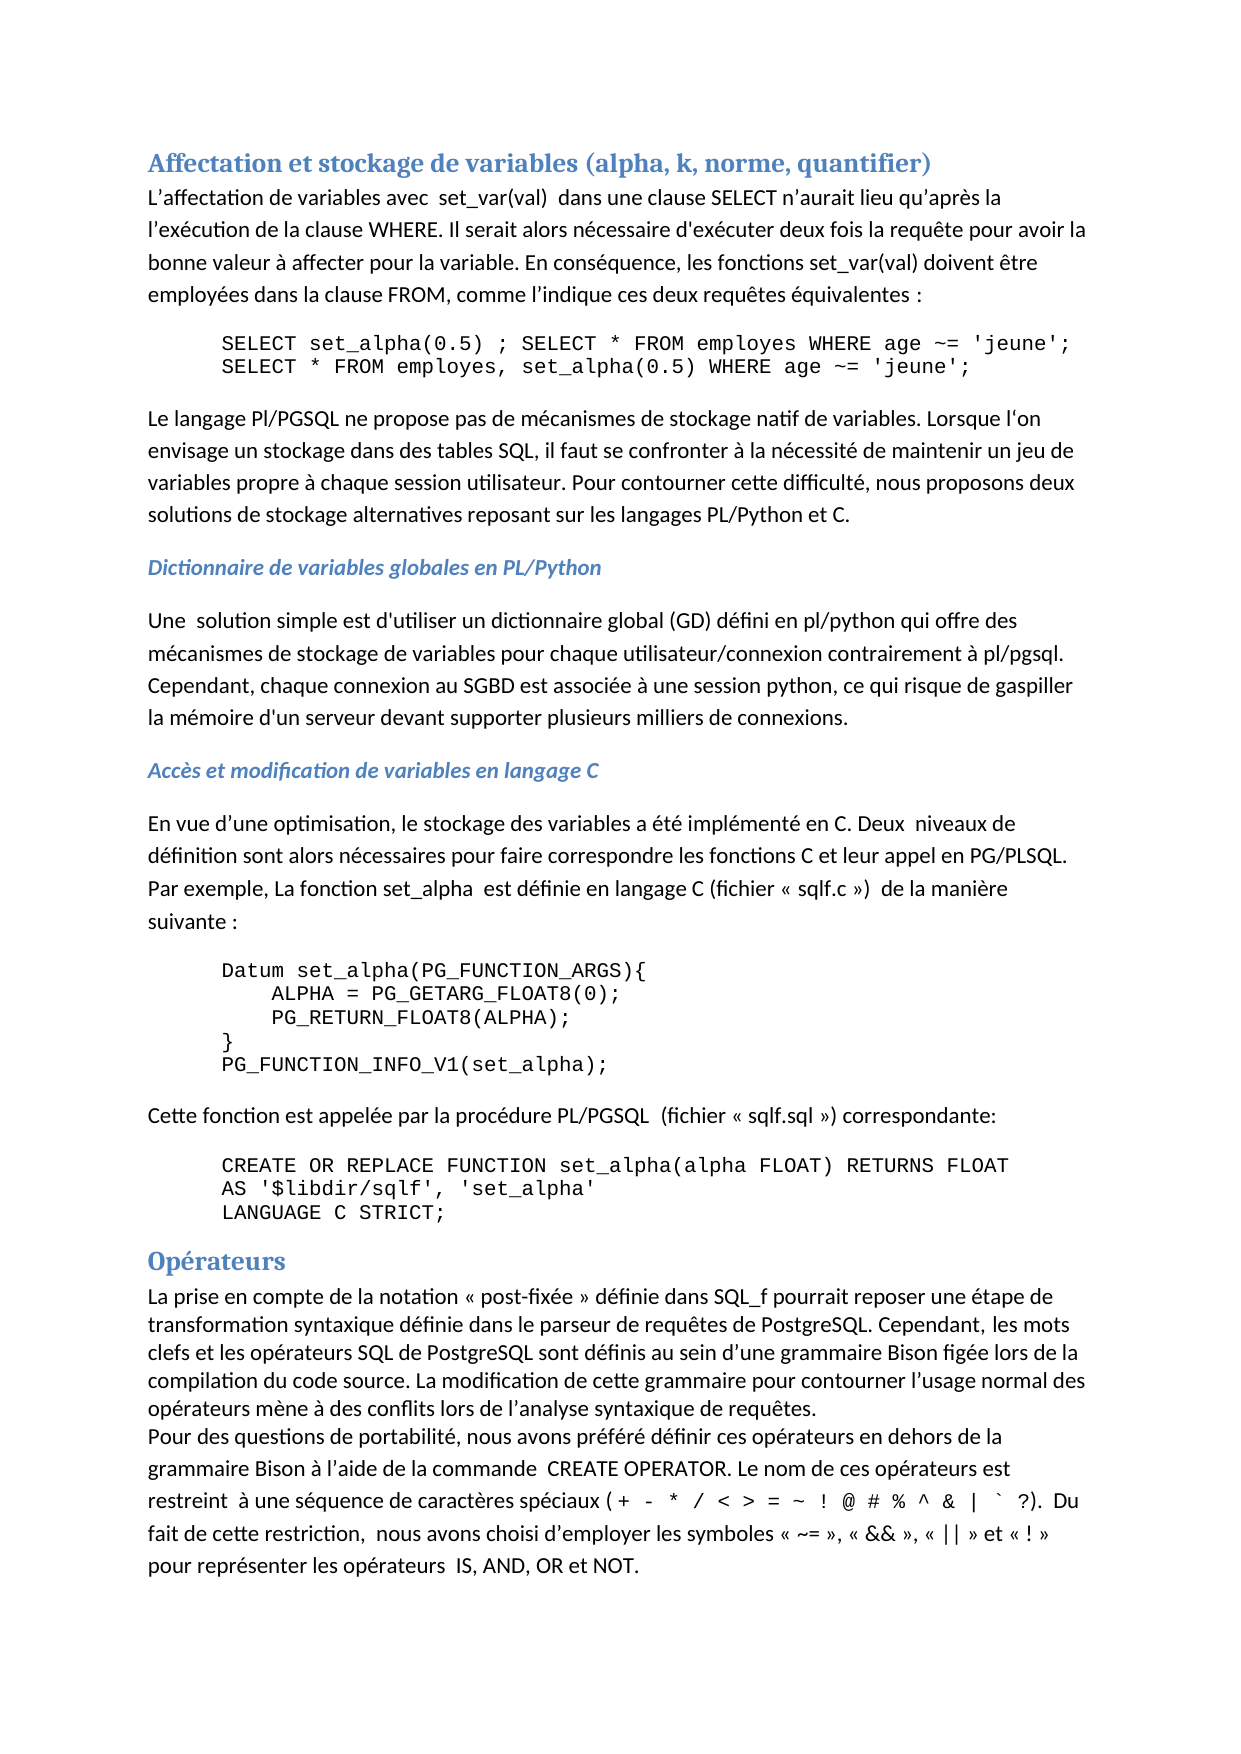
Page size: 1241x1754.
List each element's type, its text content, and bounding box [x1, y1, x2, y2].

text SELECT set_alpha(0.5) ; SELECT * FROM employes WHERE age ~= 'jeune'; [148, 333, 1093, 357]
text Cette fonction est appelée par la procédure PL/PGSQL (fichier « sqlf.sql ») correspondante: [148, 1102, 1093, 1130]
text LANGUAGE C STRICT; [221, 1202, 1093, 1226]
text Datum set_alpha(PG_FUNCTION_ARGS){ [221, 960, 1093, 983]
text Pour des questions de portabilité, nous avons préféré définir ces opérateurs en dehors de la grammaire Bison à l’aide de la commande CREATE OPERATOR. Le nom de ces opérateurs est restreint à une séquence de caractères spéciaux ( + - * / < > = ~ ! @ # % ^ & | ` ?). Du fait de cette restriction, nous avons choisi d’employer les symboles « ~= », « && », « || » et « ! » pour représenter les opérateurs IS, AND, OR et NOT. [148, 1422, 1093, 1579]
subtitle Affectation et stockage de variables (alpha, k, norme, quantifier) [148, 148, 1093, 179]
text L’affectation de variables avec set_var(val) dans une clause SELECT n’aurait lieu qu’après la l’exécution de la clause WHERE. Il serait alors nécessaire d'exécuter deux fois la requête pour avoir la bonne valeur à affecter pour la variable. En conséquence, les fonctions set_var(val) doivent être employées dans la clause FROM, comme l’indique ces deux requêtes équivalentes : [148, 183, 1093, 308]
text Accès et modification de variables en langage C [148, 756, 1093, 784]
text } [221, 1031, 1093, 1054]
text SELECT * FROM employes, set_alpha(0.5) WHERE age ~= 'jeune'; [148, 357, 1093, 380]
text ALPHA = PG_GETARG_FLOAT8(0); [221, 983, 1093, 1007]
text Le langage Pl/PGSQL ne propose pas de mécanismes de stockage natif de variables. Lorsque l‘on envisage un stockage dans des tables SQL, il faut se confronter à la nécessité de maintenir un jeu de variables propre à chaque session utilisateur. Pour contourner cette difficulté, nous proposons deux solutions de stockage alternatives reposant sur les langages PL/Python et C. [148, 404, 1093, 528]
text La prise en compte de la notation « post-fixée » définie dans SQL_f pourrait reposer une étape de transformation syntaxique définie dans le parseur de requêtes de PostgreSQL. Cependant, les mots clefs et les opérateurs SQL de PostgreSQL sont définis au sein d’une grammaire Bison figée lors de la compilation du code source. La modification de cette grammaire pour contourner l’usage normal des opérateurs mène à des conflits lors de l’analyse syntaxique de requêtes. [148, 1282, 1093, 1422]
text Dictionnaire de variables globales en PL/Python [148, 553, 1093, 581]
text PG_RETURN_FLOAT8(ALPHA); [221, 1007, 1093, 1031]
text AS '$libdir/sqlf', 'set_alpha' [221, 1178, 1093, 1202]
text PG_FUNCTION_INFO_V1(set_alpha); [221, 1054, 1093, 1078]
subtitle Opérateurs [148, 1246, 1093, 1278]
text Une solution simple est d'utiliser un dictionnaire global (GD) défini en pl/python qui offre des mécanismes de stockage de variables pour chaque utilisateur/connexion contrairement à pl/pgsql. Cependant, chaque connexion au SGBD est associée à une session python, ce qui risque de gaspiller la mémoire d'un serveur devant supporter plusieurs milliers de connexions. [148, 606, 1093, 731]
text CREATE OR REPLACE FUNCTION set_alpha(alpha FLOAT) RETURNS FLOAT [221, 1155, 1093, 1178]
text En vue d’une optimisation, le stockage des variables a été implémenté en C. Deux niveaux de définition sont alors nécessaires pour faire correspondre les fonctions C et leur appel en PG/PLSQL. Par exemple, La fonction set_alpha est définie en langage C (fichier « sqlf.c ») de la manière suivante : [148, 809, 1093, 935]
